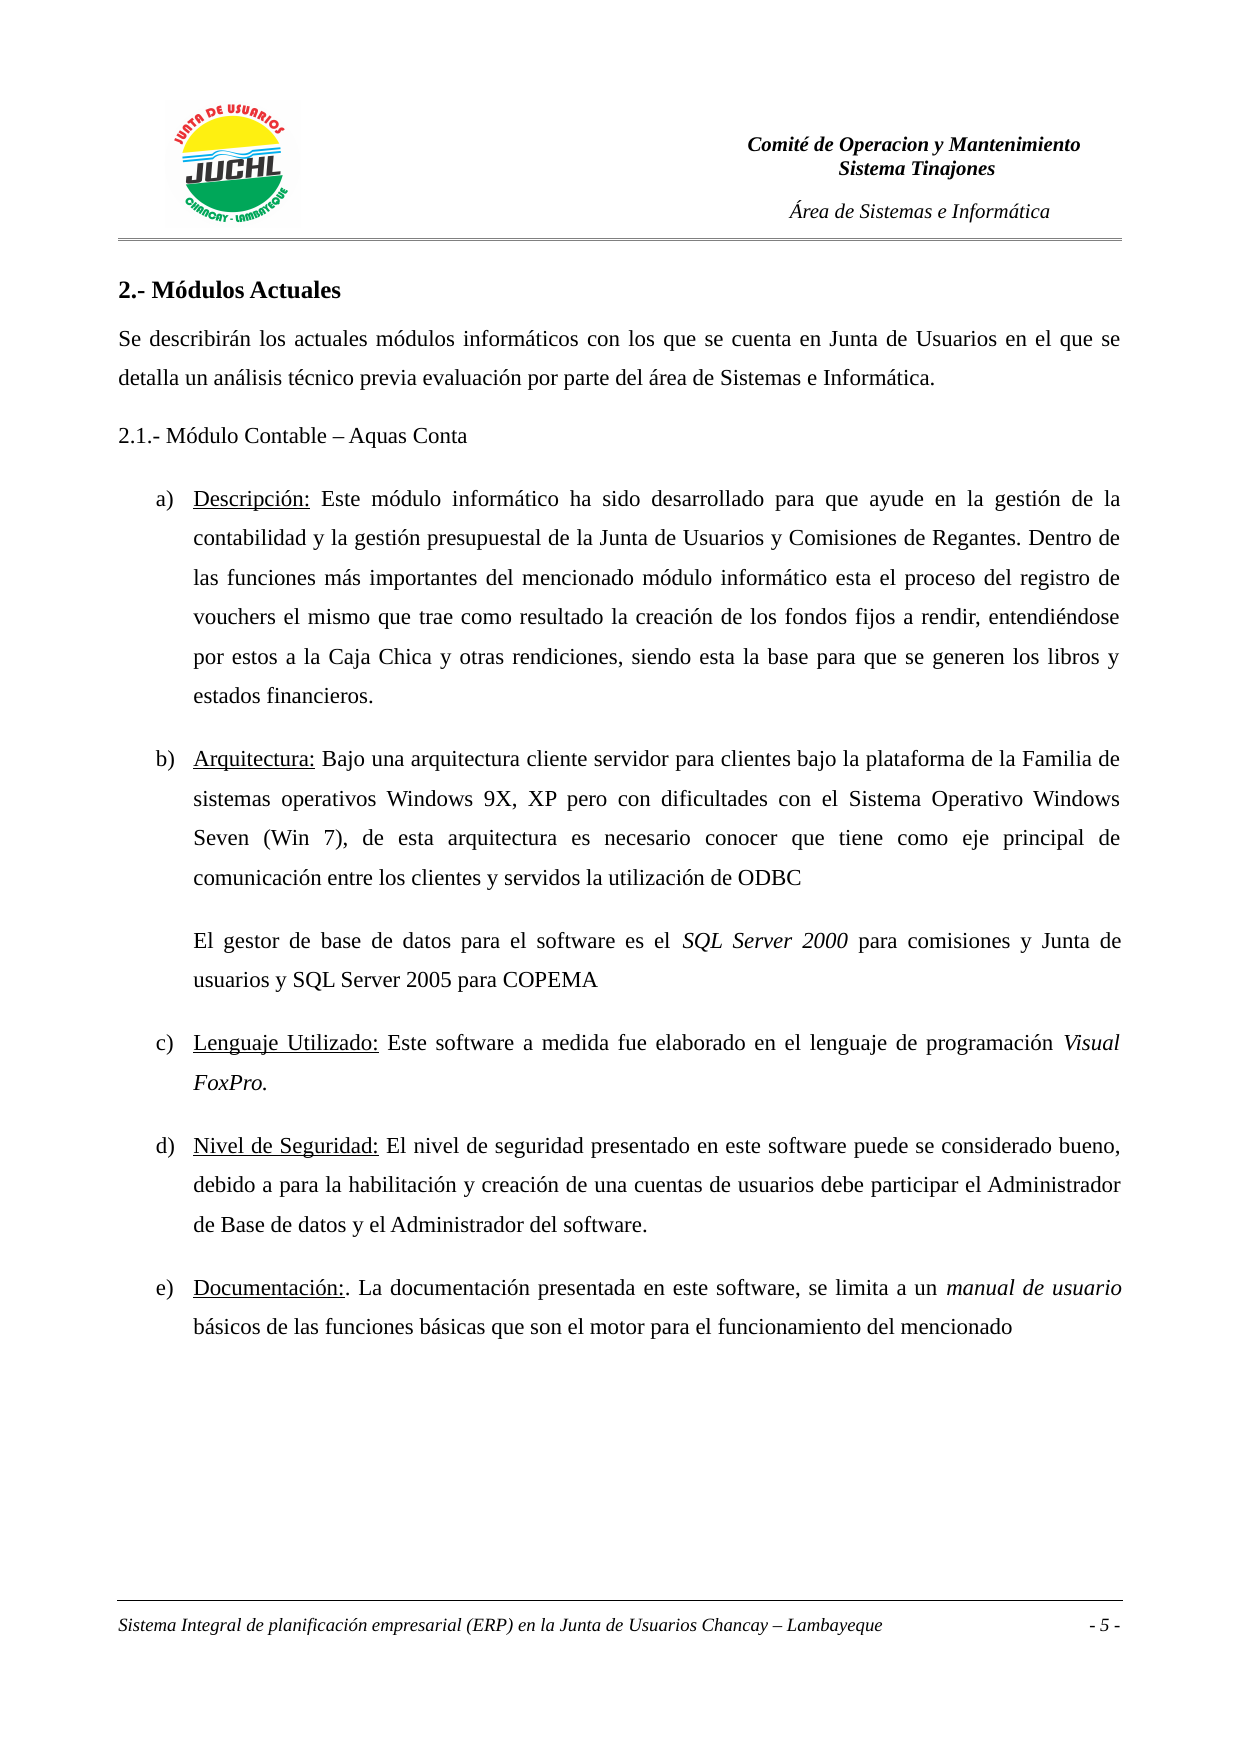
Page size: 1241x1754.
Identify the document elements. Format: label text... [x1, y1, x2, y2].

list Lenguaje Utilizado: Este software a medida fue elaborado en el lenguaje de programación Visual FoxPro. [156, 1029, 1122, 1095]
subtitle 2.1.- Módulo Contable – Aquas Conta [118, 422, 1122, 448]
list El gestor de base de datos para el software es el SQL Server 2000 para comisiones y Junta de usuarios y SQL Server 2005 para COPEMA [156, 927, 1122, 993]
list Documentación:. La documentación presentada en este software, se limita a un manual de usuario básicos de las funciones básicas que son el motor para el funcionamiento del mencionado [156, 1274, 1122, 1339]
text Se describirán los actuales módulos informáticos con los que se cuenta en Junta de Usuarios en el que se detalla un análisis técnico previa evaluación por parte del área de Sistemas e Informática. [118, 325, 1122, 391]
subtitle 2.- Módulos Actuales [118, 276, 1122, 304]
list Descripción: Este módulo informático ha sido desarrollado para que ayude en la gestión de la contabilidad y la gestión presupuestal de la Junta de Usuarios y Comisiones de Regantes. Dentro de las funciones más importantes del mencionado módulo informático esta el proceso del registro de vouchers el mismo que trae como resultado la creación de los fondos fijos a rendir, entendiéndose por estos a la Caja Chica y otras rendiciones, siendo esta la base para que se generen los libros y estados financieros. [156, 485, 1122, 709]
picture [164, 100, 301, 228]
list Nivel de Seguridad: El nivel de seguridad presentado en este software puede se considerado bueno, debido a para la habilitación y creación de una cuentas de usuarios debe participar el Administrador de Base de datos y el Administrador del software. [156, 1132, 1122, 1237]
list Arquitectura: Bajo una arquitectura cliente servidor para clientes bajo la plataforma de la Familia de sistemas operativos Windows 9X, XP pero con dificultades con el Sistema Operativo Windows Seven (Win 7), de esta arquitectura es necesario conocer que tiene como eje principal de comunicación entre los clientes y servidos la utilización de ODBC [156, 745, 1122, 890]
